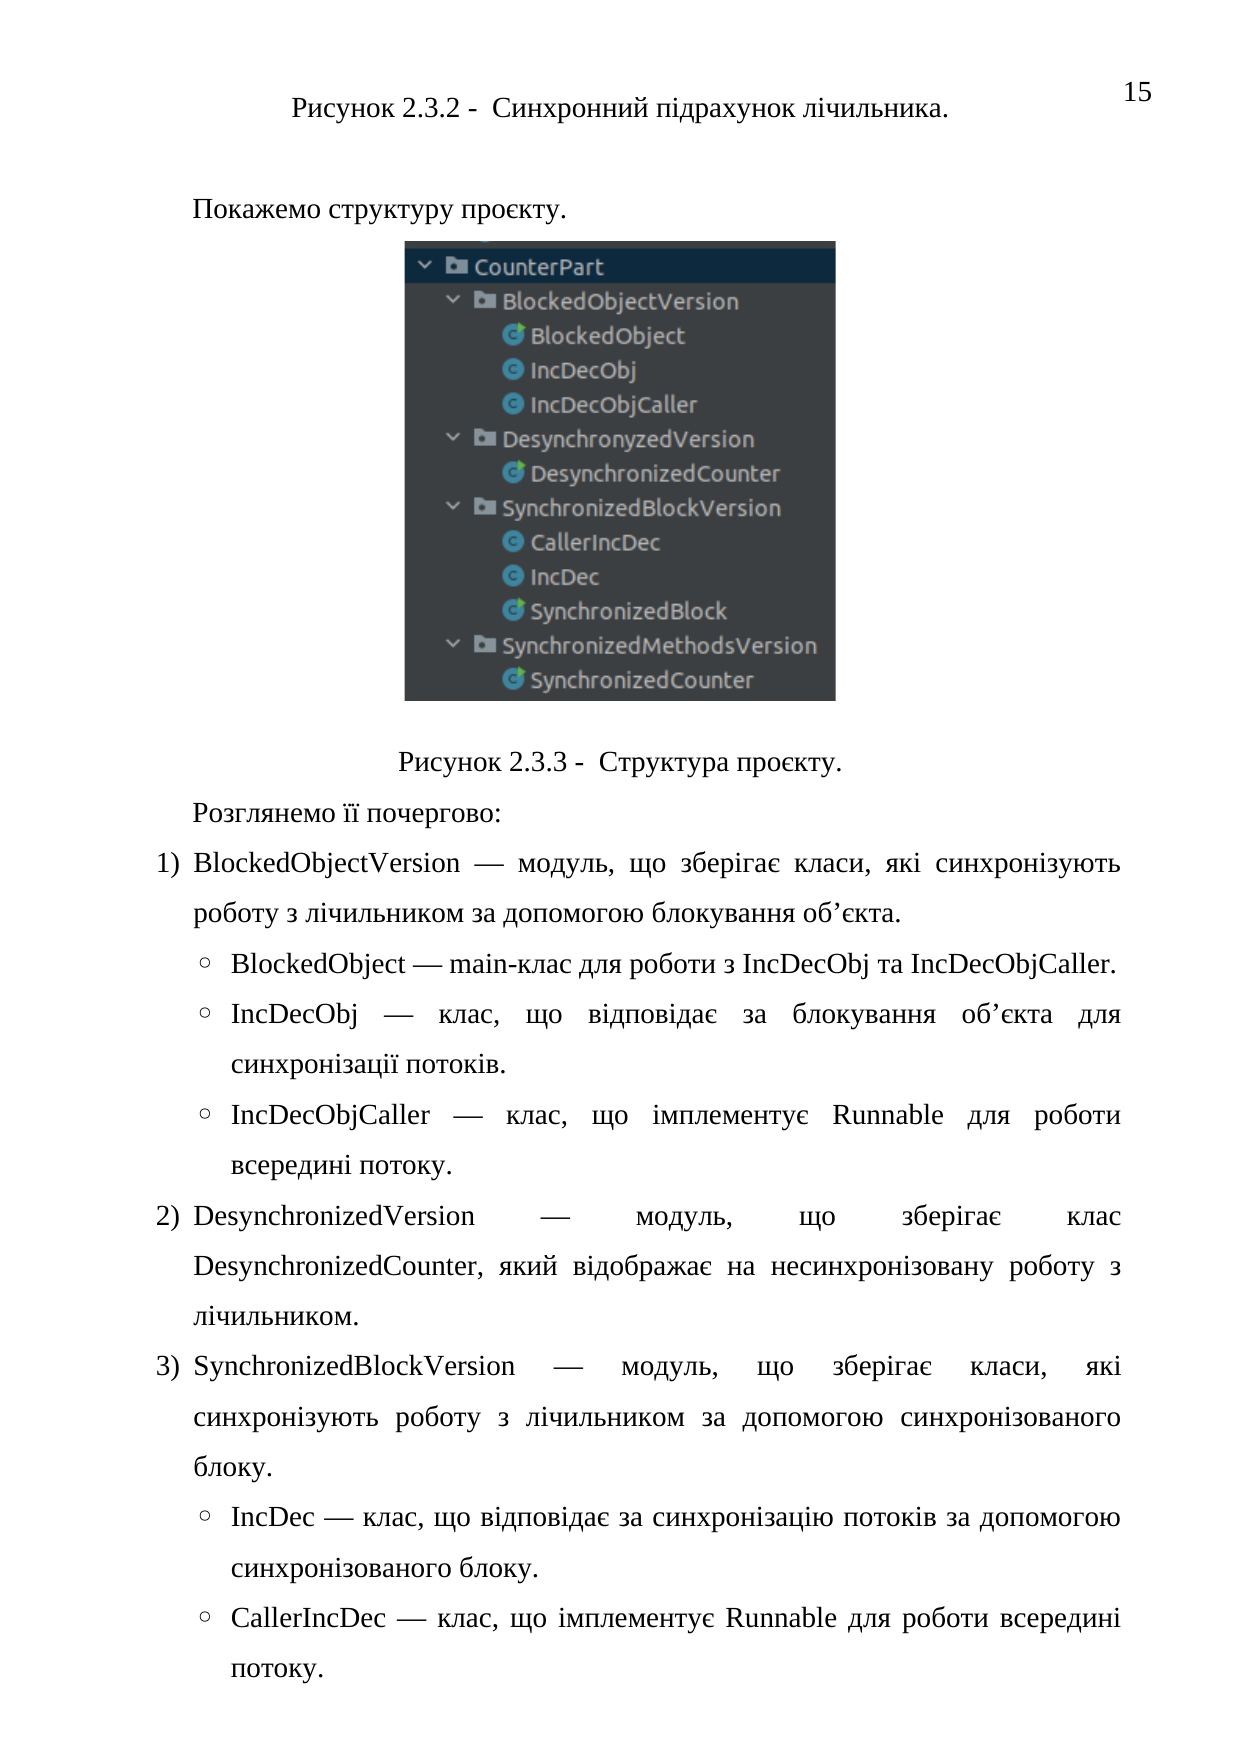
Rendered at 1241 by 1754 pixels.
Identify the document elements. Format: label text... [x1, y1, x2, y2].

picture [404, 241, 836, 701]
list BlockedObjectVersion — модуль, що зберігає класи, які синхронізують роботу з лічильником за допомогою блокування об’єкта. [156, 845, 1122, 929]
list BlockedObject — main-клас для роботи з IncDecObj та IncDecObjCaller. [193, 946, 1122, 979]
list IncDecObjCaller — клас, що імплементує Runnable для роботи всередині потоку. [193, 1097, 1122, 1181]
list CallerIncDec — клас, що імплементує Runnable для роботи всередині потоку. [193, 1600, 1122, 1684]
list DesynchronizedVersion — модуль, що зберігає клас DesynchronizedCounter, який відображає на несинхронізовану роботу з лічильником. [156, 1198, 1122, 1332]
subtitle Структура проєкту. [118, 744, 1122, 778]
list SynchronizedBlockVersion — модуль, що зберігає класи, які синхронізують роботу з лічильником за допомогою синхронізованого блоку. [156, 1348, 1122, 1483]
subtitle Синхронний підрахунок лічильника. [118, 90, 1122, 124]
text Покажемо структуру проєкту. [118, 191, 1122, 224]
list IncDec — клас, що відповідає за синхронізацію потоків за допомогою синхронізованого блоку. [193, 1499, 1122, 1583]
list IncDecObj — клас, що відповідає за блокування об’єкта для синхронізації потоків. [193, 996, 1122, 1080]
text Розглянемо її почергово: [118, 795, 1122, 828]
